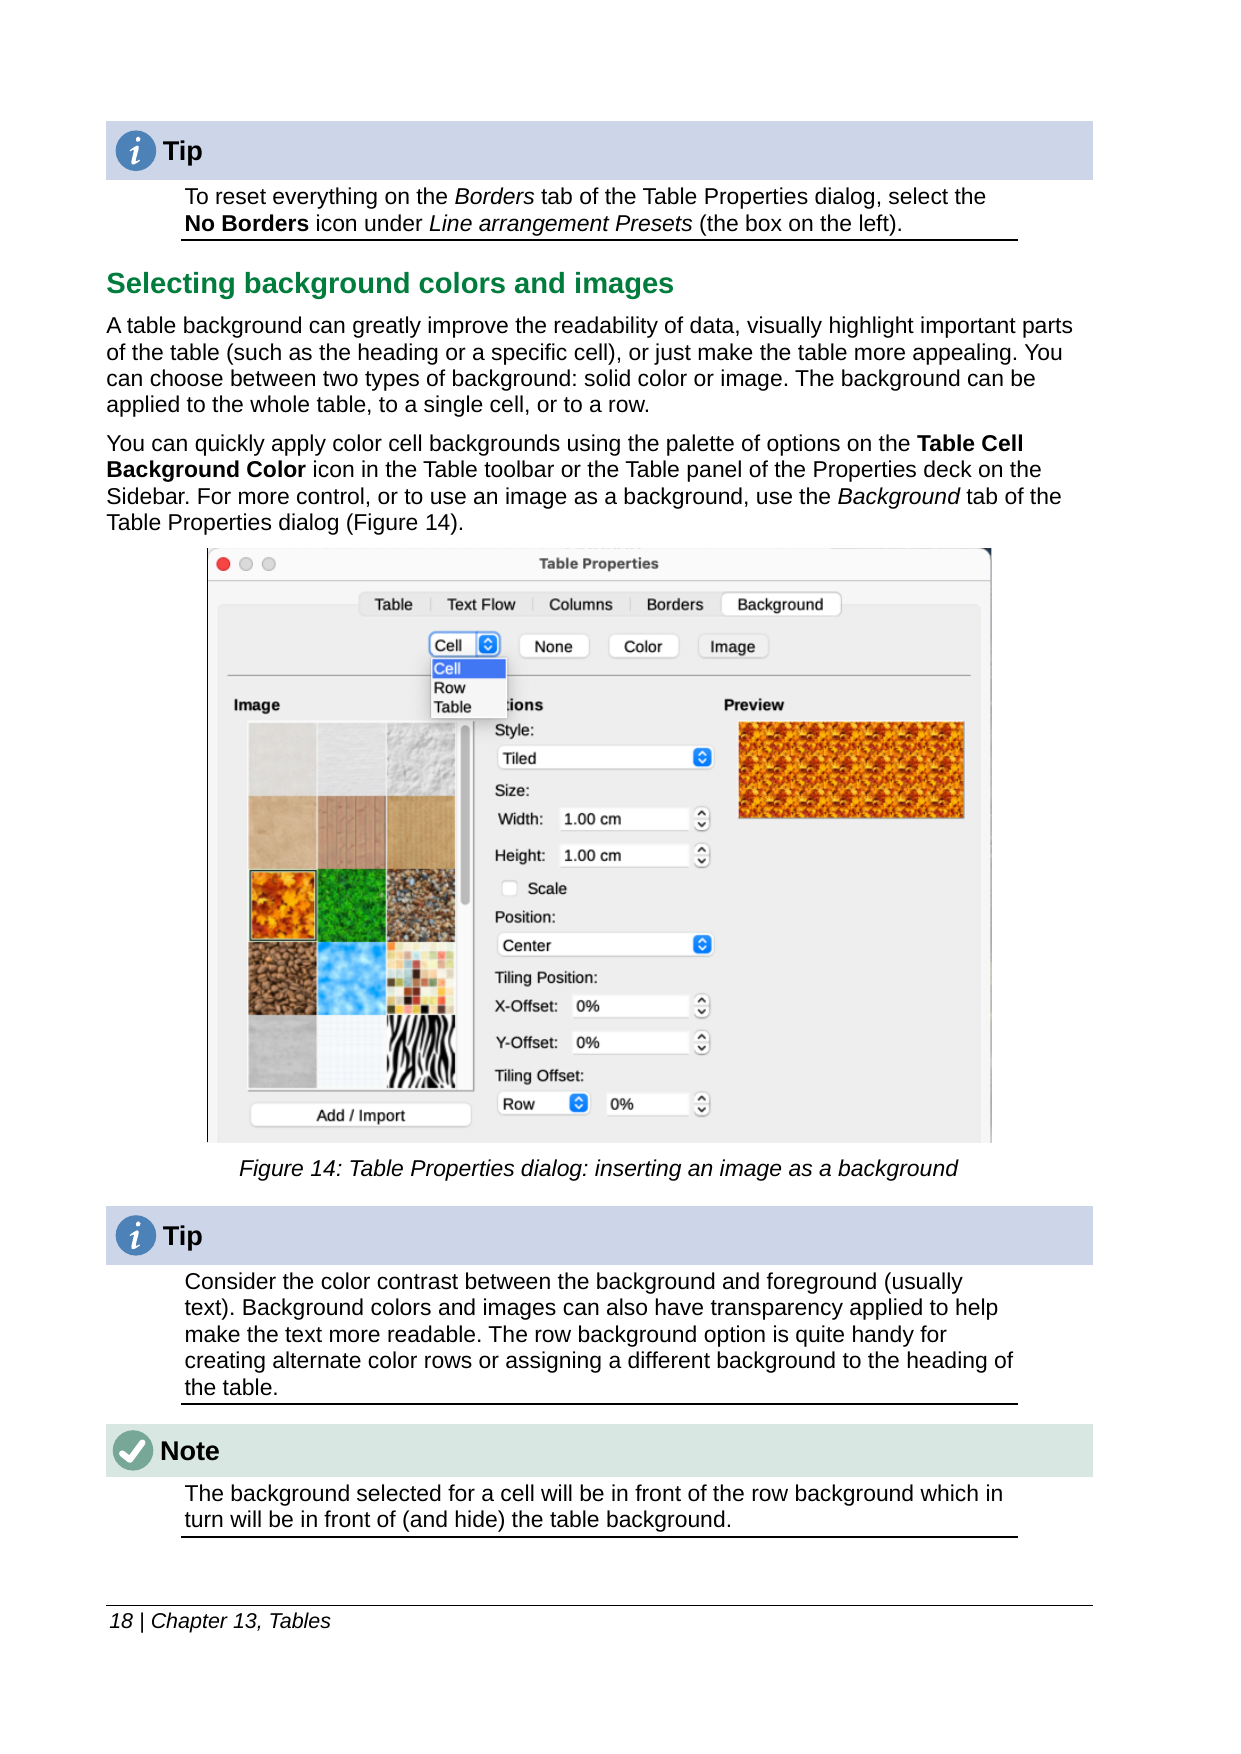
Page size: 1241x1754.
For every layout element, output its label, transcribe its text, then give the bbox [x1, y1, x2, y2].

subtitle Note [106, 1424, 1093, 1477]
subtitle Tip [106, 1206, 1093, 1265]
subtitle Selecting background colors and images [106, 266, 1093, 300]
text A table background can greatly improve the readability of data, visually highlight important parts of the table (such as the heading or a specific cell), or just make the table more appealing. You can choose between two types of background: solid color or image. The background can be applied to the whole table, to a single cell, or to a row. [106, 312, 1093, 418]
text Figure 14: Table Properties dialog: inserting an image as a background [201, 1155, 998, 1181]
text The background selected for a cell will be in front of the row background which in turn will be in front of (and hide) the table background. [181, 1477, 1018, 1536]
text You can quickly apply color cell backgrounds using the palette of options on the Table Cell Background Color icon in the Table toolbar or the Table panel of the Properties deck on the Sidebar. For more control, or to use an image as a background, use the Background tab of the Table Properties dialog (Figure 14). [106, 430, 1093, 536]
text To reset everything on the Borders tab of the Table Properties dialog, select the No Borders icon under Line arrangement Presets (the box on the left). [181, 180, 1018, 239]
text Consider the color contrast between the background and foreground (usually text). Background colors and images can also have transparency applied to help make the text more readable. The row background option is quite handy for creating alternate color rows or assigning a different background to the heading of the table. [181, 1265, 1018, 1403]
picture [208, 548, 992, 1143]
subtitle Tip [106, 121, 1093, 180]
